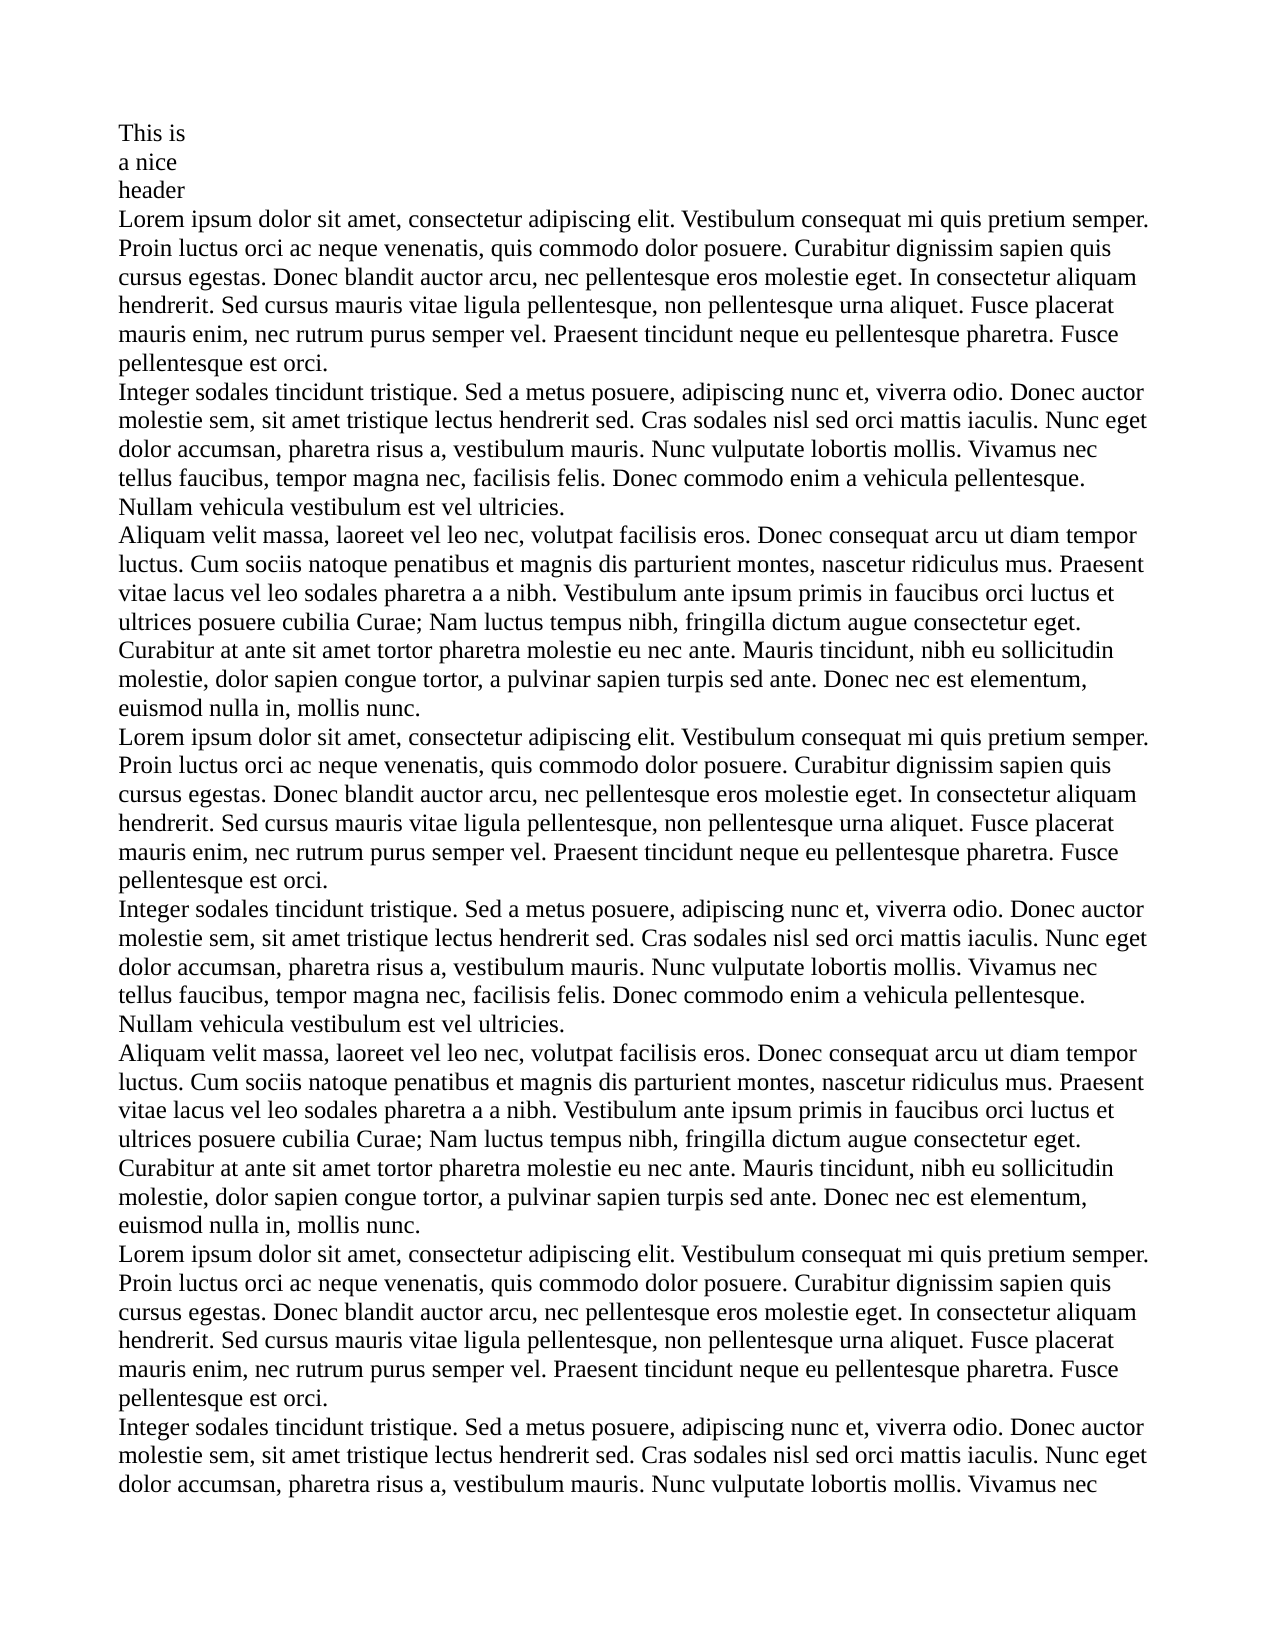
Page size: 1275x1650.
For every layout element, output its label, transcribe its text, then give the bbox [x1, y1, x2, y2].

text Aliquam velit massa, laoreet vel leo nec, volutpat facilisis eros. Donec consequat arcu ut diam tempor luctus. Cum sociis natoque penatibus et magnis dis parturient montes, nascetur ridiculus mus. Praesent vitae lacus vel leo sodales pharetra a a nibh. Vestibulum ante ipsum primis in faucibus orci luctus et ultrices posuere cubilia Curae; Nam luctus tempus nibh, fringilla dictum augue consectetur eget. Curabitur at ante sit amet tortor pharetra molestie eu nec ante. Mauris tincidunt, nibh eu sollicitudin molestie, dolor sapien congue tortor, a pulvinar sapien turpis sed ante. Donec nec est elementum, euismod nulla in, mollis nunc. [118, 521, 1157, 722]
text Integer sodales tincidunt tristique. Sed a metus posuere, adipiscing nunc et, viverra odio. Donec auctor molestie sem, sit amet tristique lectus hendrerit sed. Cras sodales nisl sed orci mattis iaculis. Nunc eget dolor accumsan, pharetra risus a, vestibulum mauris. Nunc vulputate lobortis mollis. Vivamus nec tellus faucibus, tempor magna nec, facilisis felis. Donec commodo enim a vehicula pellentesque. Nullam vehicula vestibulum est vel ultricies. [118, 377, 1157, 521]
text Integer sodales tincidunt tristique. Sed a metus posuere, adipiscing nunc et, viverra odio. Donec auctor molestie sem, sit amet tristique lectus hendrerit sed. Cras sodales nisl sed orci mattis iaculis. Nunc eget dolor accumsan, pharetra risus a, vestibulum mauris. Nunc vulputate lobortis mollis. Vivamus nec [118, 1412, 1157, 1498]
text Lorem ipsum dolor sit amet, consectetur adipiscing elit. Vestibulum consequat mi quis pretium semper. Proin luctus orci ac neque venenatis, quis commodo dolor posuere. Curabitur dignissim sapien quis cursus egestas. Donec blandit auctor arcu, nec pellentesque eros molestie eget. In consectetur aliquam hendrerit. Sed cursus mauris vitae ligula pellentesque, non pellentesque urna aliquet. Fusce placerat mauris enim, nec rutrum purus semper vel. Praesent tincidunt neque eu pellentesque pharetra. Fusce pellentesque est orci. [118, 1239, 1157, 1412]
text Aliquam velit massa, laoreet vel leo nec, volutpat facilisis eros. Donec consequat arcu ut diam tempor luctus. Cum sociis natoque penatibus et magnis dis parturient montes, nascetur ridiculus mus. Praesent vitae lacus vel leo sodales pharetra a a nibh. Vestibulum ante ipsum primis in faucibus orci luctus et ultrices posuere cubilia Curae; Nam luctus tempus nibh, fringilla dictum augue consectetur eget. Curabitur at ante sit amet tortor pharetra molestie eu nec ante. Mauris tincidunt, nibh eu sollicitudin molestie, dolor sapien congue tortor, a pulvinar sapien turpis sed ante. Donec nec est elementum, euismod nulla in, mollis nunc. [118, 1038, 1157, 1239]
text Lorem ipsum dolor sit amet, consectetur adipiscing elit. Vestibulum consequat mi quis pretium semper. Proin luctus orci ac neque venenatis, quis commodo dolor posuere. Curabitur dignissim sapien quis cursus egestas. Donec blandit auctor arcu, nec pellentesque eros molestie eget. In consectetur aliquam hendrerit. Sed cursus mauris vitae ligula pellentesque, non pellentesque urna aliquet. Fusce placerat mauris enim, nec rutrum purus semper vel. Praesent tincidunt neque eu pellentesque pharetra. Fusce pellentesque est orci. [118, 204, 1157, 377]
text Lorem ipsum dolor sit amet, consectetur adipiscing elit. Vestibulum consequat mi quis pretium semper. Proin luctus orci ac neque venenatis, quis commodo dolor posuere. Curabitur dignissim sapien quis cursus egestas. Donec blandit auctor arcu, nec pellentesque eros molestie eget. In consectetur aliquam hendrerit. Sed cursus mauris vitae ligula pellentesque, non pellentesque urna aliquet. Fusce placerat mauris enim, nec rutrum purus semper vel. Praesent tincidunt neque eu pellentesque pharetra. Fusce pellentesque est orci. [118, 722, 1157, 894]
text Integer sodales tincidunt tristique. Sed a metus posuere, adipiscing nunc et, viverra odio. Donec auctor molestie sem, sit amet tristique lectus hendrerit sed. Cras sodales nisl sed orci mattis iaculis. Nunc eget dolor accumsan, pharetra risus a, vestibulum mauris. Nunc vulputate lobortis mollis. Vivamus nec tellus faucibus, tempor magna nec, facilisis felis. Donec commodo enim a vehicula pellentesque. Nullam vehicula vestibulum est vel ultricies. [118, 894, 1157, 1038]
